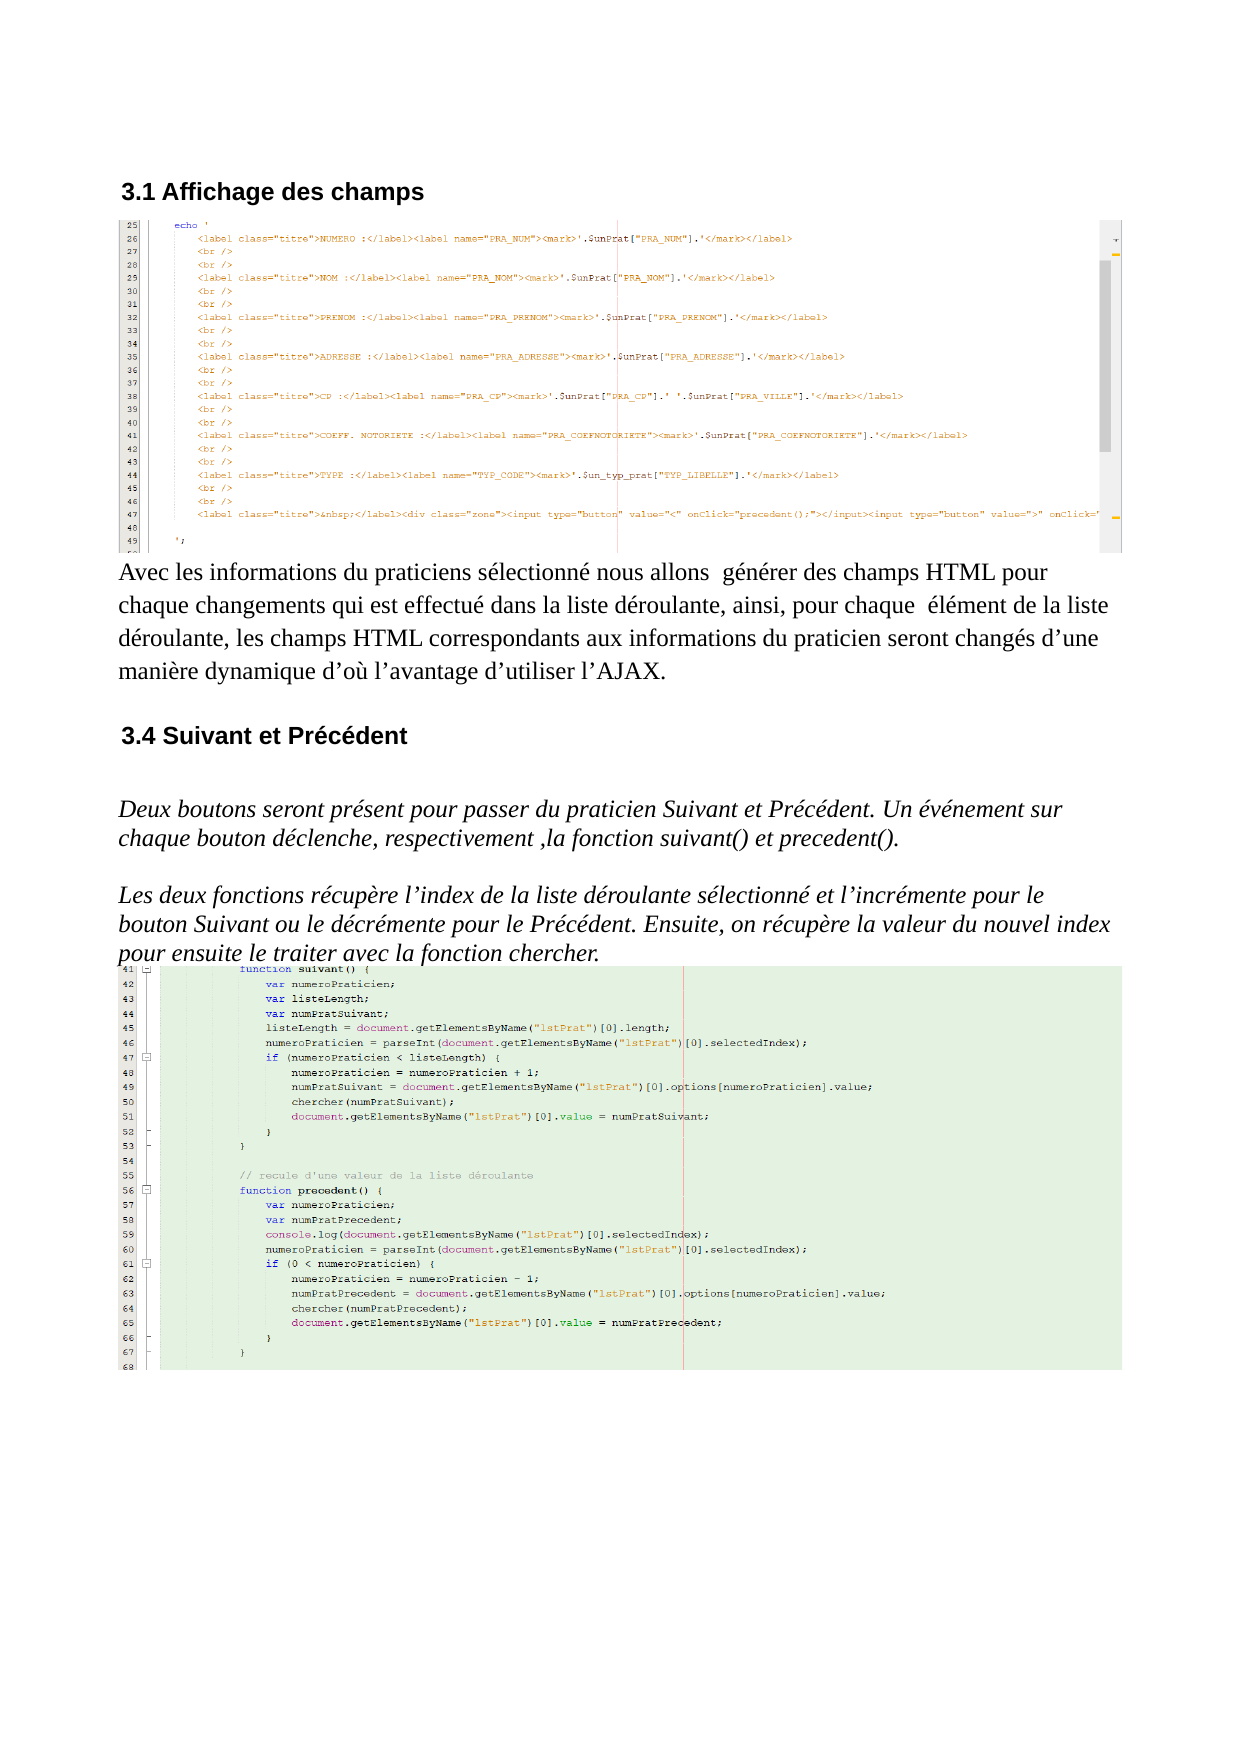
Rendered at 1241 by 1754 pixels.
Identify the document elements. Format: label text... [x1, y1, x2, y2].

subtitle 3.1 Affichage des champs [118, 174, 1122, 208]
text Les deux fonctions récupère l’index de la liste déroulante sélectionné et l’incrémente pour le bouton Suivant ou le décrémente pour le Précédent. Ensuite, on récupère la valeur du nouvel index pour ensuite le traiter avec la fonction chercher. [118, 880, 1122, 966]
subtitle 3.4 Suivant et Précédent [118, 718, 1122, 753]
picture [118, 966, 1123, 1370]
picture [118, 220, 1123, 553]
text Avec les informations du praticiens sélectionné nous allons générer des champs HTML pour chaque changements qui est effectué dans la liste déroulante, ainsi, pour chaque élément de la liste déroulante, les champs HTML correspondants aux informations du praticien seront changés d’une manière dynamique d’où l’avantage d’utiliser l’AJAX. [118, 553, 1122, 685]
text Deux boutons seront présent pour passer du praticien Suivant et Précédent. Un événement sur chaque bouton déclenche, respectivement ,la fonction suivant() et precedent(). [118, 794, 1122, 851]
